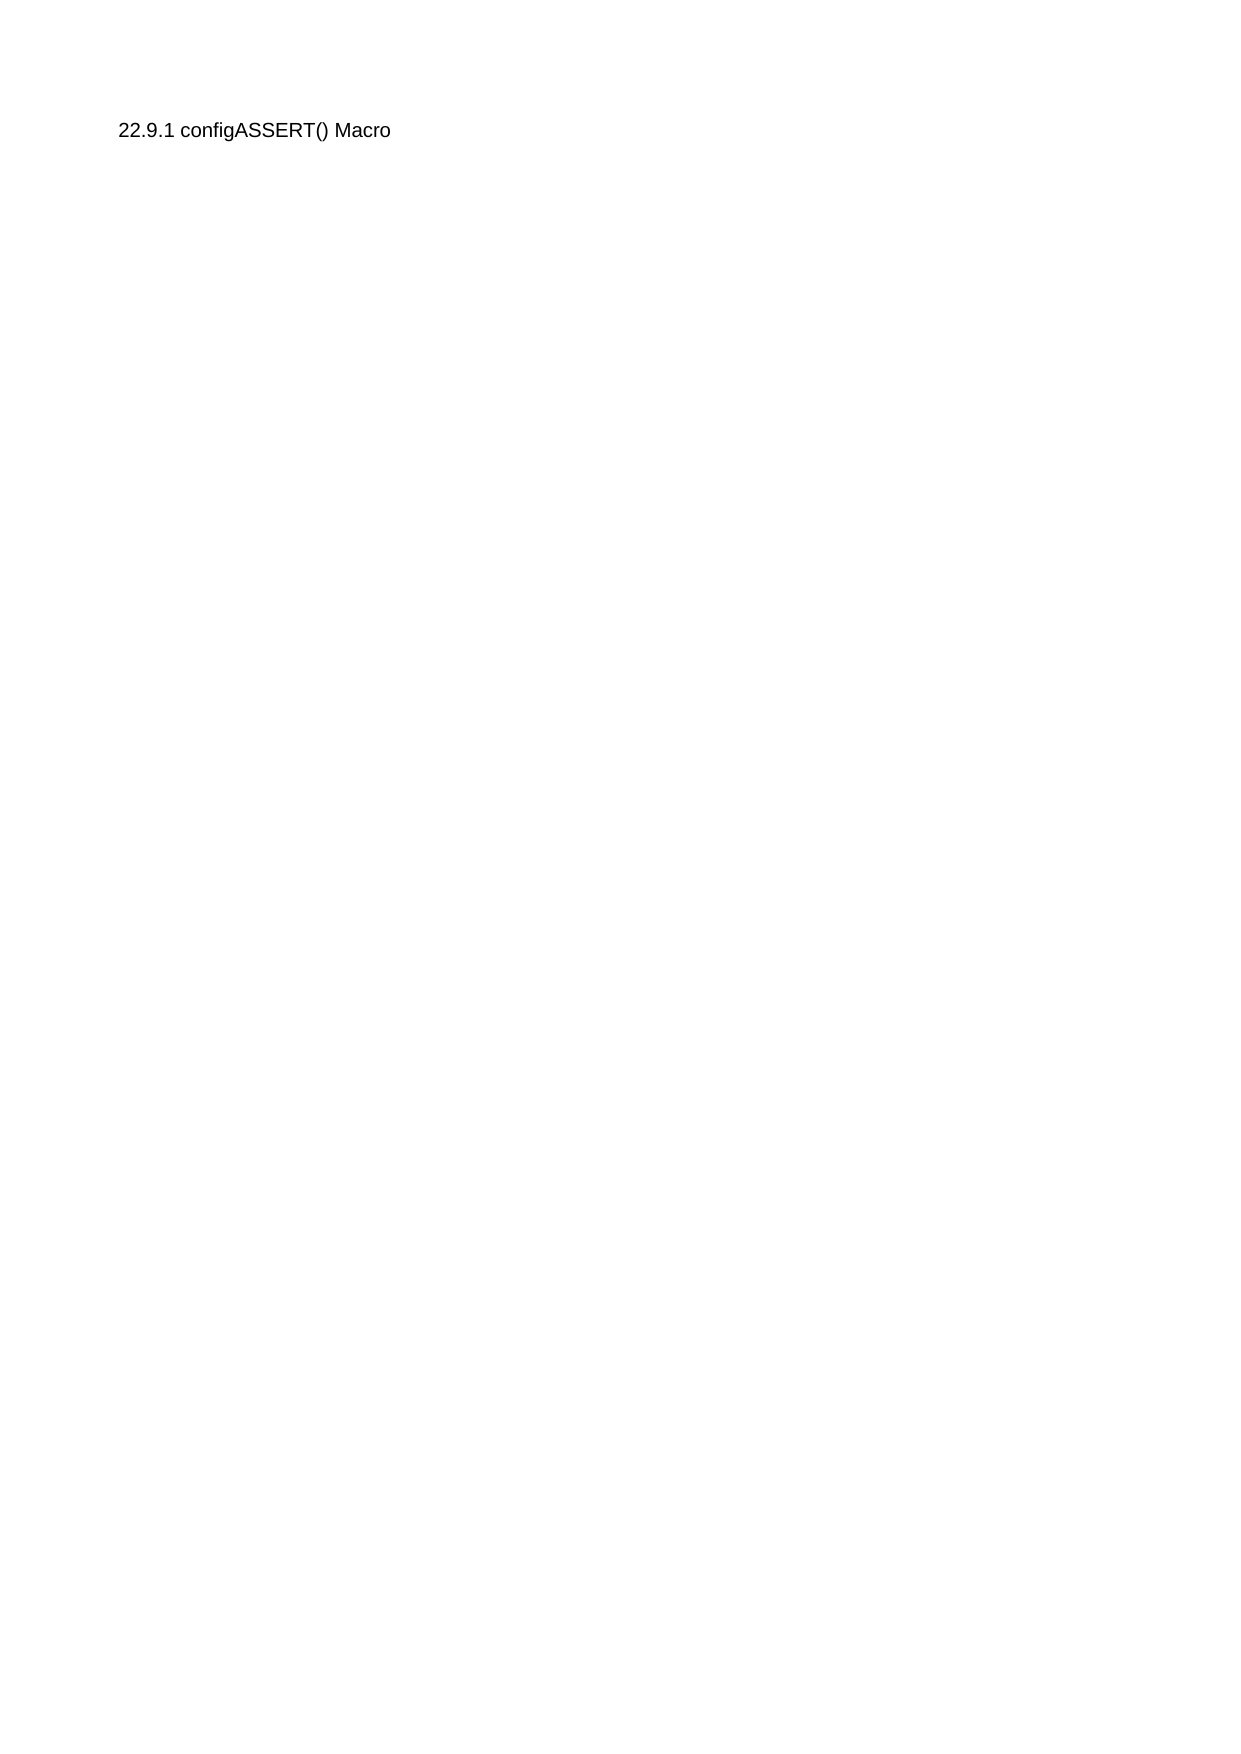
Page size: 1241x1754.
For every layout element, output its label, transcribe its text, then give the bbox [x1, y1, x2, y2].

text 22.9.1 configASSERT() Macro [118, 118, 1122, 141]
